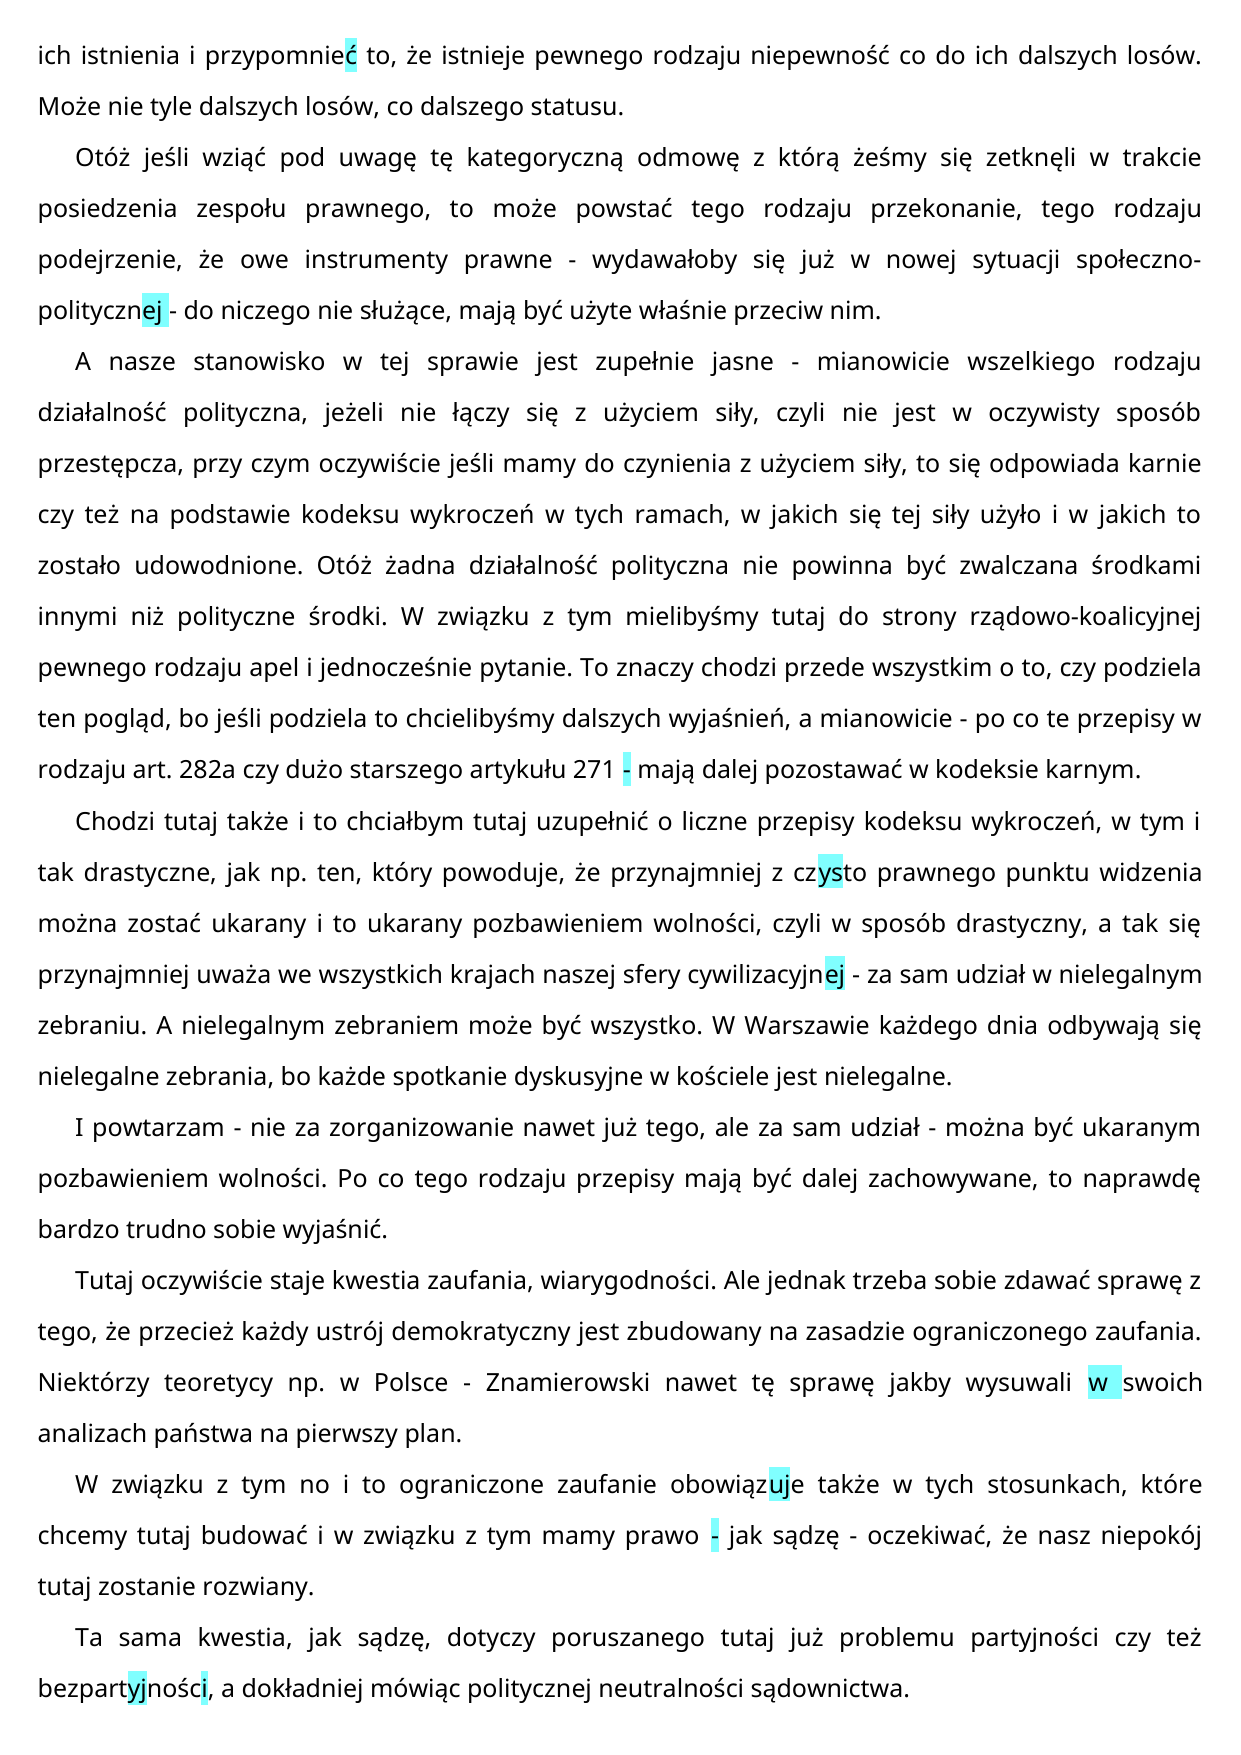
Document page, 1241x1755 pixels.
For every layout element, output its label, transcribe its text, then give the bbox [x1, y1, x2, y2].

text Chodzi tutaj także i to chciałbym tutaj uzupełnić o liczne przepisy kodeksu wykroczeń, w tym i tak drastyczne, jak np. ten, który powoduje, że przynajmniej z czysto prawnego punktu widzenia można zostać ukarany i to ukarany pozbawieniem wolności, czyli w sposób drastyczny, a tak się przynajmniej uważa we wszystkich krajach naszej sfery cywilizacyjnej - za sam udział w nielegalnym zebraniu. A nielegalnym zebraniem może być wszystko. W Warszawie każdego dnia odbywają się nielegalne zebrania, bo każde spotkanie dyskusyjne w kościele jest nielegalne. [37, 803, 1203, 1092]
text ich istnienia i przypomnieć to, że istnieje pewnego rodzaju niepewność co do ich dalszych losów. Może nie tyle dalszych losów, co dalszego statusu. [37, 37, 1203, 123]
text I powtarzam - nie za zorganizowanie nawet już tego, ale za sam udział - można być ukaranym pozbawieniem wolności. Po co tego rodzaju przepisy mają być dalej zachowywane, to naprawdę bardzo trudno sobie wyjaśnić. [37, 1109, 1203, 1246]
text Tutaj oczywiście staje kwestia zaufania, wiarygodności. Ale jednak trzeba sobie zdawać sprawę z tego, że przecież każdy ustrój demokratyczny jest zbudowany na zasadzie ograniczonego zaufania. Niektórzy teoretycy np. w Polsce - Znamierowski nawet tę sprawę jakby wysuwali w swoich analizach państwa na pierwszy plan. [37, 1262, 1203, 1450]
text A nasze stanowisko w tej sprawie jest zupełnie jasne - mianowicie wszelkiego rodzaju działalność polityczna, jeżeli nie łączy się z użyciem siły, czyli nie jest w oczywisty sposób przestępcza, przy czym oczywiście jeśli mamy do czynienia z użyciem siły, to się odpowiada karnie czy też na podstawie kodeksu wykroczeń w tych ramach, w jakich się tej siły użyło i w jakich to zostało udowodnione. Otóż żadna działalność polityczna nie powinna być zwalczana środkami innymi niż polityczne środki. W związku z tym mielibyśmy tutaj do strony rządowo-koalicyjnej pewnego rodzaju apel i jednocześnie pytanie. To znaczy chodzi przede wszystkim o to, czy podziela ten pogląd, bo jeśli podziela to chcielibyśmy dalszych wyjaśnień, a mianowicie - po co te przepisy w rodzaju art. 282a czy dużo starszego artykułu 271 - mają dalej pozostawać w kodeksie karnym. [37, 344, 1203, 786]
text W związku z tym no i to ograniczone zaufanie obowiązuje także w tych stosunkach, które chcemy tutaj budować i w związku z tym mamy prawo - jak sądzę - oczekiwać, że nasz niepokój tutaj zostanie rozwiany. [37, 1467, 1203, 1603]
text Otóż jeśli wziąć pod uwagę tę kategoryczną odmowę z którą żeśmy się zetknęli w trakcie posiedzenia zespołu prawnego, to może powstać tego rodzaju przekonanie, tego rodzaju podejrzenie, że owe instrumenty prawne - wydawałoby się już w nowej sytuacji społeczno-politycznej - do niczego nie służące, mają być użyte właśnie przeciw nim. [37, 139, 1203, 327]
text Ta sama kwestia, jak sądzę, dotyczy poruszanego tutaj już problemu partyjności czy też bezpartyjności, a dokładniej mówiąc politycznej neutralności sądownictwa. [37, 1620, 1203, 1705]
